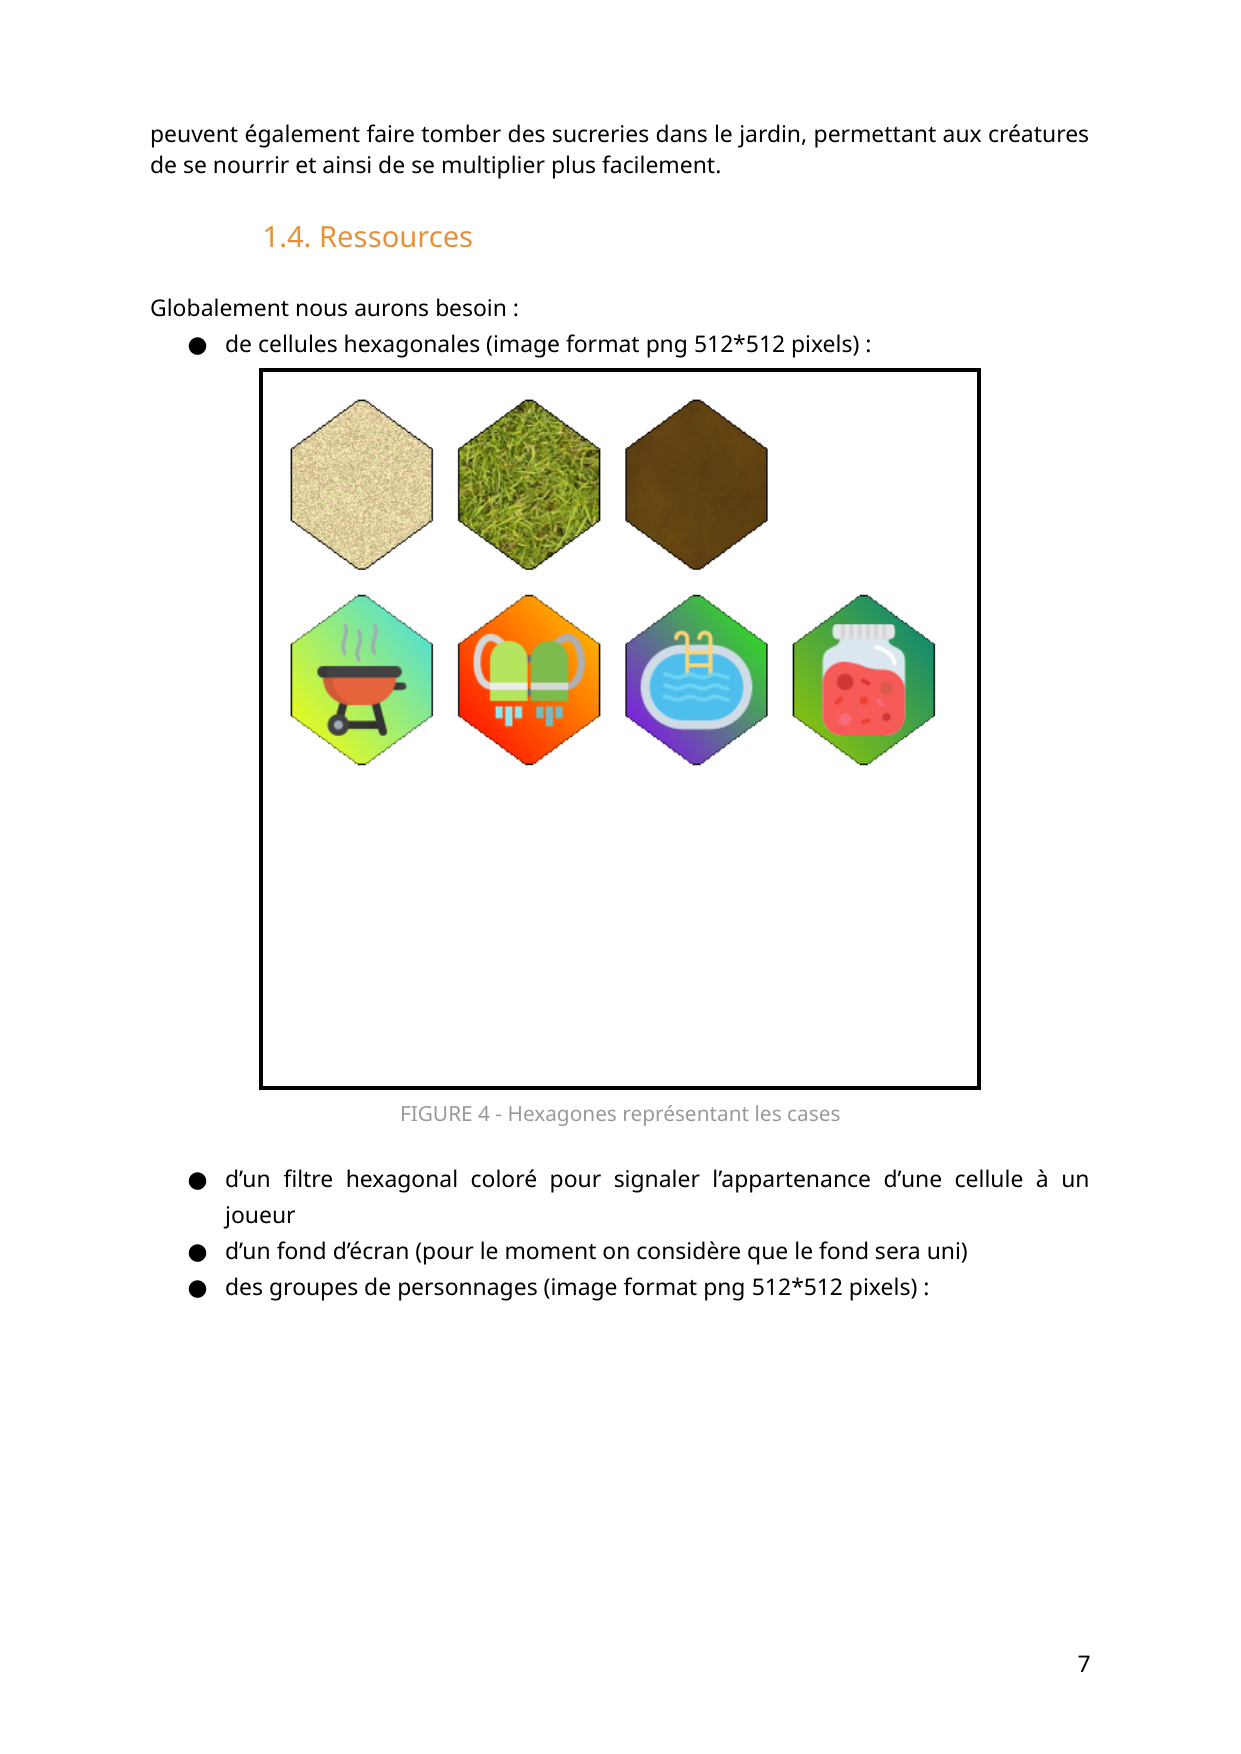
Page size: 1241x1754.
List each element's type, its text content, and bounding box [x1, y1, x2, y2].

picture [263, 372, 977, 1086]
list des groupes de personnages (image format png 512*512 pixels) : [187, 1271, 1090, 1302]
subtitle 1.4. Ressources [262, 216, 1090, 256]
list de cellules hexagonales (image format png 512*512 pixels) : [187, 328, 1090, 359]
list d’un filtre hexagonal coloré pour signaler l’appartenance d’une cellule à un joueur [187, 1163, 1090, 1231]
text peuvent également faire tomber des sucreries dans le jardin, permettant aux créatures de se nourrir et ainsi de se multiplier plus facilement. [150, 118, 1090, 181]
list d’un fond d’écran (pour le moment on considère que le fond sera uni) [187, 1235, 1090, 1266]
text Globalement nous aurons besoin : [150, 292, 1090, 323]
subtitle FIGURE 4 - Hexagones représentant les cases [150, 1099, 1090, 1127]
